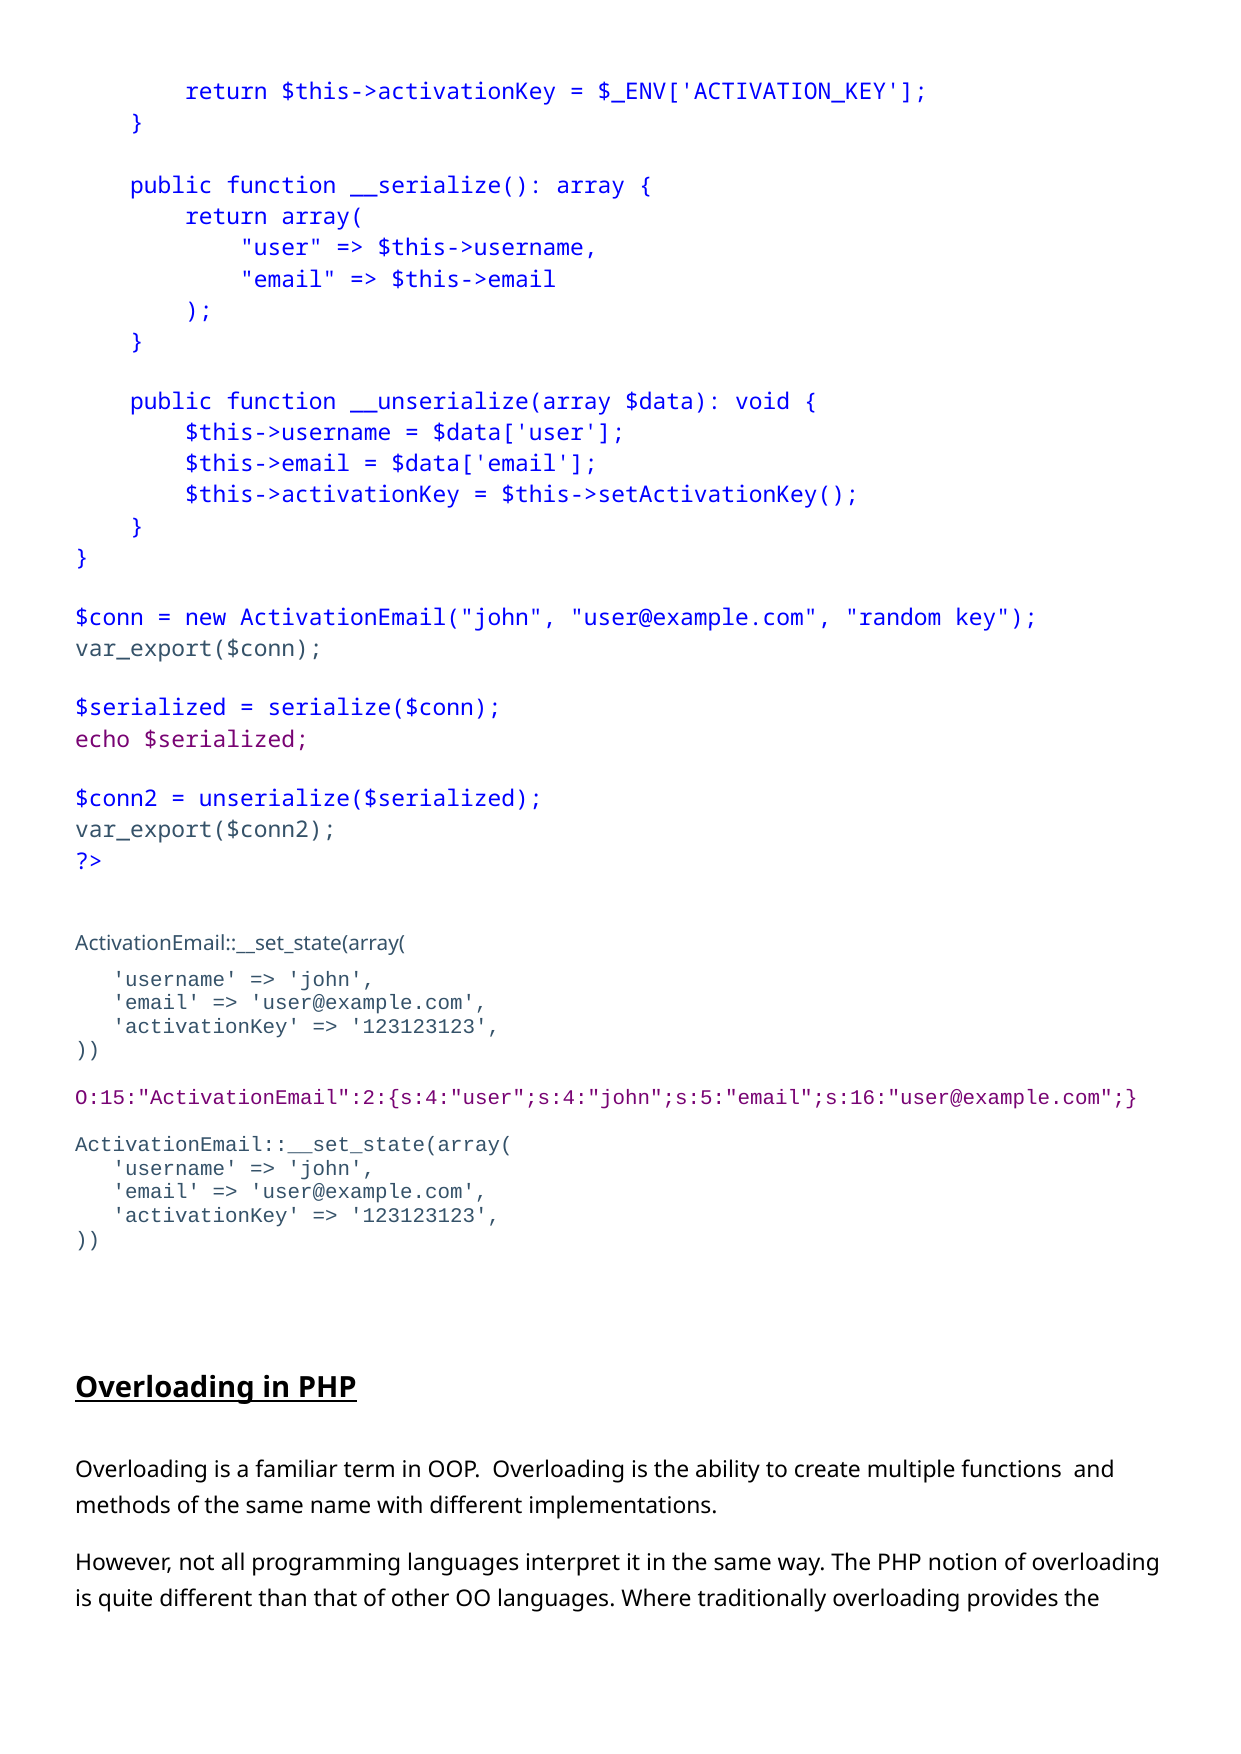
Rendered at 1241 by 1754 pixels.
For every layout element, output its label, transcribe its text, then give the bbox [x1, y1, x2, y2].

text ); [75, 294, 1166, 325]
text "email" => $this->email [75, 262, 1166, 294]
text echo $serialized; [75, 722, 1166, 754]
text 'username' => 'john', [75, 1158, 1166, 1181]
text 'email' => 'user@example.com', [75, 1181, 1166, 1205]
text ?> [75, 844, 1166, 876]
text var_export($conn); [75, 632, 1166, 663]
text )) [75, 1229, 1166, 1252]
text 'username' => 'john', [75, 968, 1166, 992]
text 'email' => 'user@example.com', [75, 992, 1166, 1016]
text $conn2 = unserialize($serialized); [75, 782, 1166, 813]
text )) [75, 1039, 1166, 1063]
text ActivationEmail::__set_state(array( [75, 1134, 1166, 1158]
text } [75, 325, 1166, 356]
text } [75, 509, 1166, 541]
text var_export($conn2); [75, 813, 1166, 844]
text } [75, 106, 1166, 137]
subtitle Overloading in PHP [75, 1367, 1166, 1406]
text However, not all programming languages interpret it in the same way. The PHP notion of overloading is quite different than that of other OO languages. Where traditionally overloading provides the [75, 1546, 1166, 1613]
text $this->email = $data['email']; [75, 447, 1166, 478]
text O:15:"ActivationEmail":2:{s:4:"user";s:4:"john";s:5:"email";s:16:"user@example.com";} [75, 1087, 1166, 1110]
text $conn = new ActivationEmail("john", "user@example.com", "random key"); [75, 600, 1166, 632]
text ActivationEmail::__set_state(array( [75, 928, 1166, 957]
text $this->activationKey = $this->setActivationKey(); [75, 478, 1166, 509]
text $this->username = $data['user']; [75, 416, 1166, 447]
text return $this->activationKey = $_ENV['ACTIVATION_KEY']; [75, 75, 1166, 106]
text $serialized = serialize($conn); [75, 691, 1166, 722]
text } [75, 541, 1166, 572]
text 'activationKey' => '123123123', [75, 1016, 1166, 1039]
text public function __serialize(): array { [75, 169, 1166, 200]
text "user" => $this->username, [75, 231, 1166, 262]
text 'activationKey' => '123123123', [75, 1205, 1166, 1229]
text return array( [75, 200, 1166, 231]
text public function __unserialize(array $data): void { [75, 384, 1166, 416]
text Overloading is a familiar term in OOP. Overloading is the ability to create multiple functions and methods of the same name with different implementations. [75, 1418, 1166, 1520]
